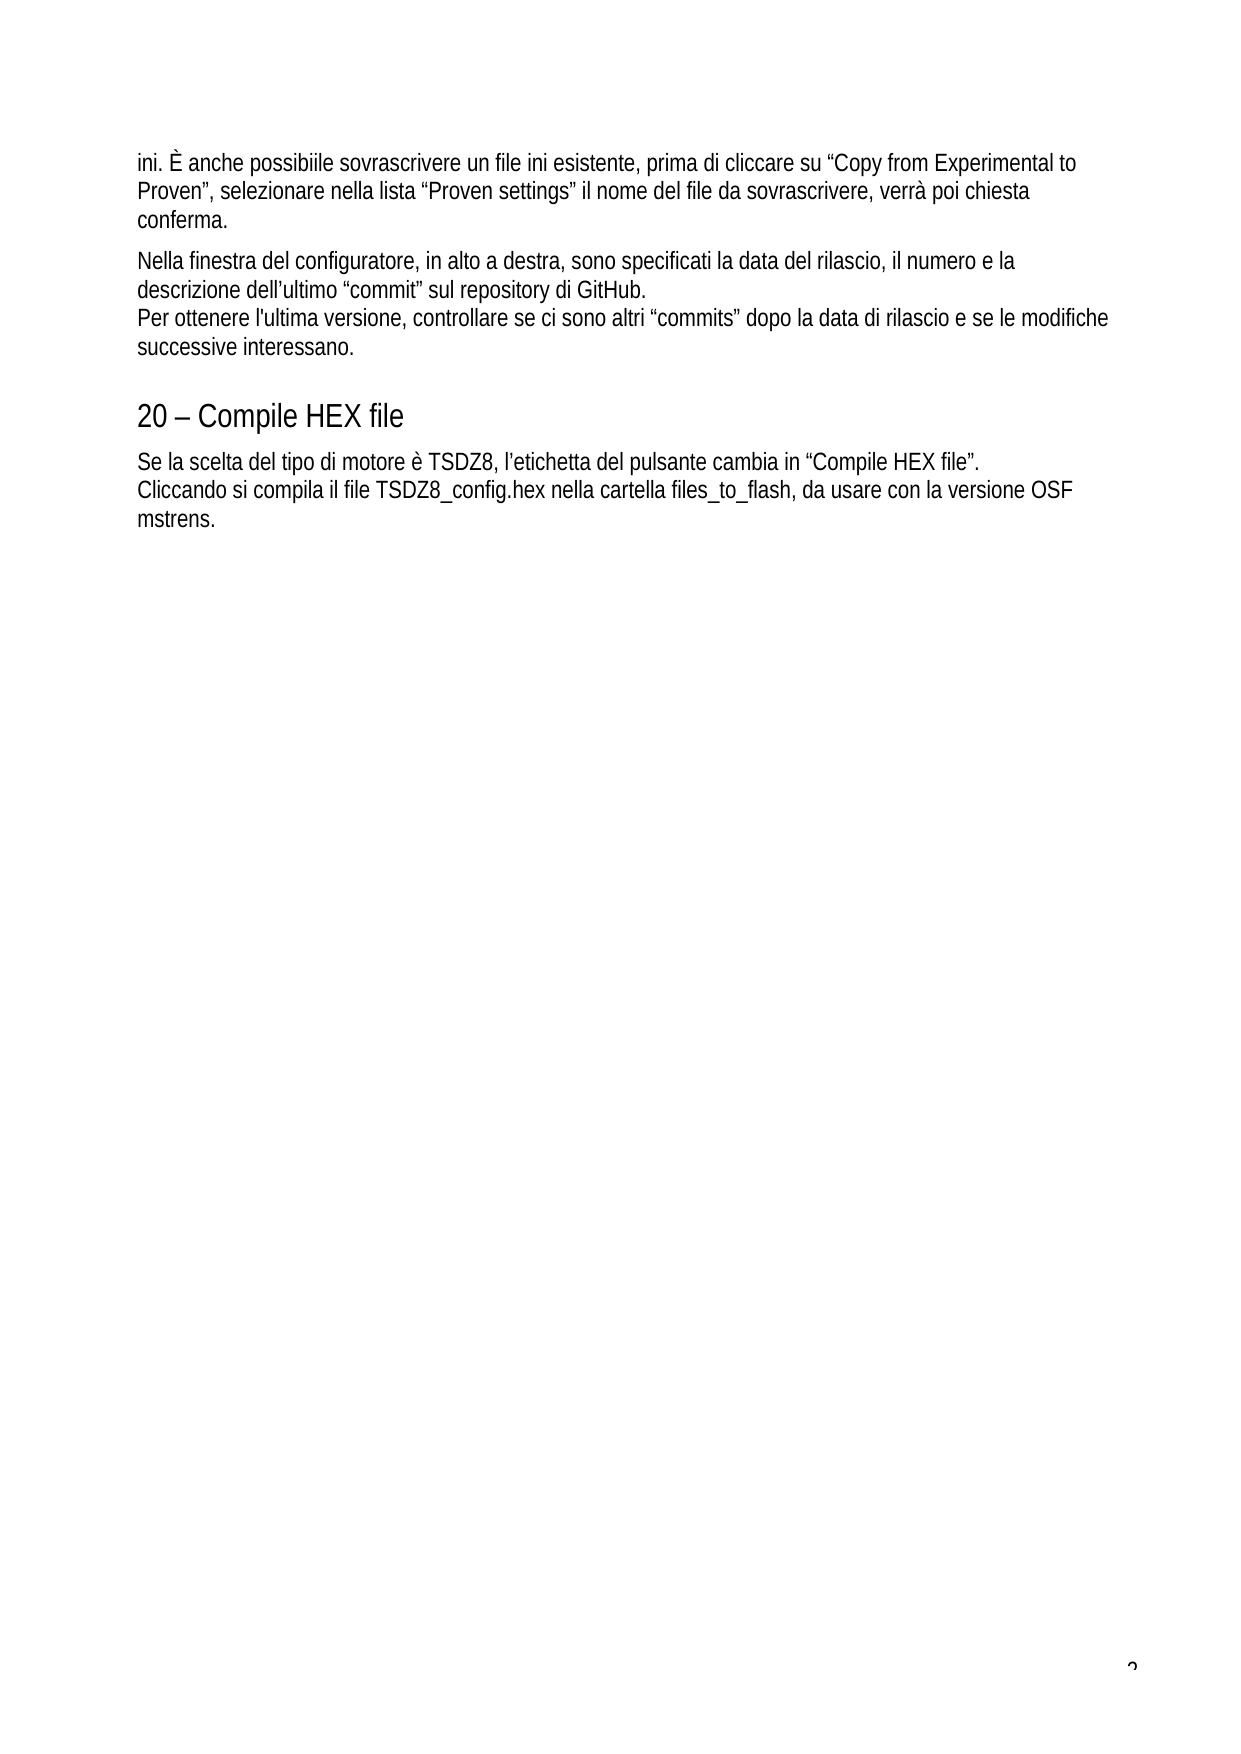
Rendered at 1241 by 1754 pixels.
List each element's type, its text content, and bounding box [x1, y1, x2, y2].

text 20 – Compile HEX file [137, 396, 1122, 434]
text ini. È anche possibiile sovrascrivere un file ini esistente, prima di cliccare su “Copy from Experimental to Proven”, selezionare nella lista “Proven settings” il nome del file da sovrascrivere, verrà poi chiesta conferma. [137, 148, 1122, 233]
text Se la scelta del tipo di motore è TSDZ8, l’etichetta del pulsante cambia in “Compile HEX file”. [137, 447, 1122, 475]
text Nella finestra del configuratore, in alto a destra, sono specificati la data del rilascio, il numero e la descrizione dell’ultimo “commit” sul repository di GitHub. [137, 246, 1122, 303]
text Per ottenere l'ultima versione, controllare se ci sono altri “commits” dopo la data di rilascio e se le modifiche successive interessano. [137, 303, 1122, 361]
text Cliccando si compila il file TSDZ8_config.hex nella cartella files_to_flash, da usare con la versione OSF mstrens. [137, 475, 1122, 533]
